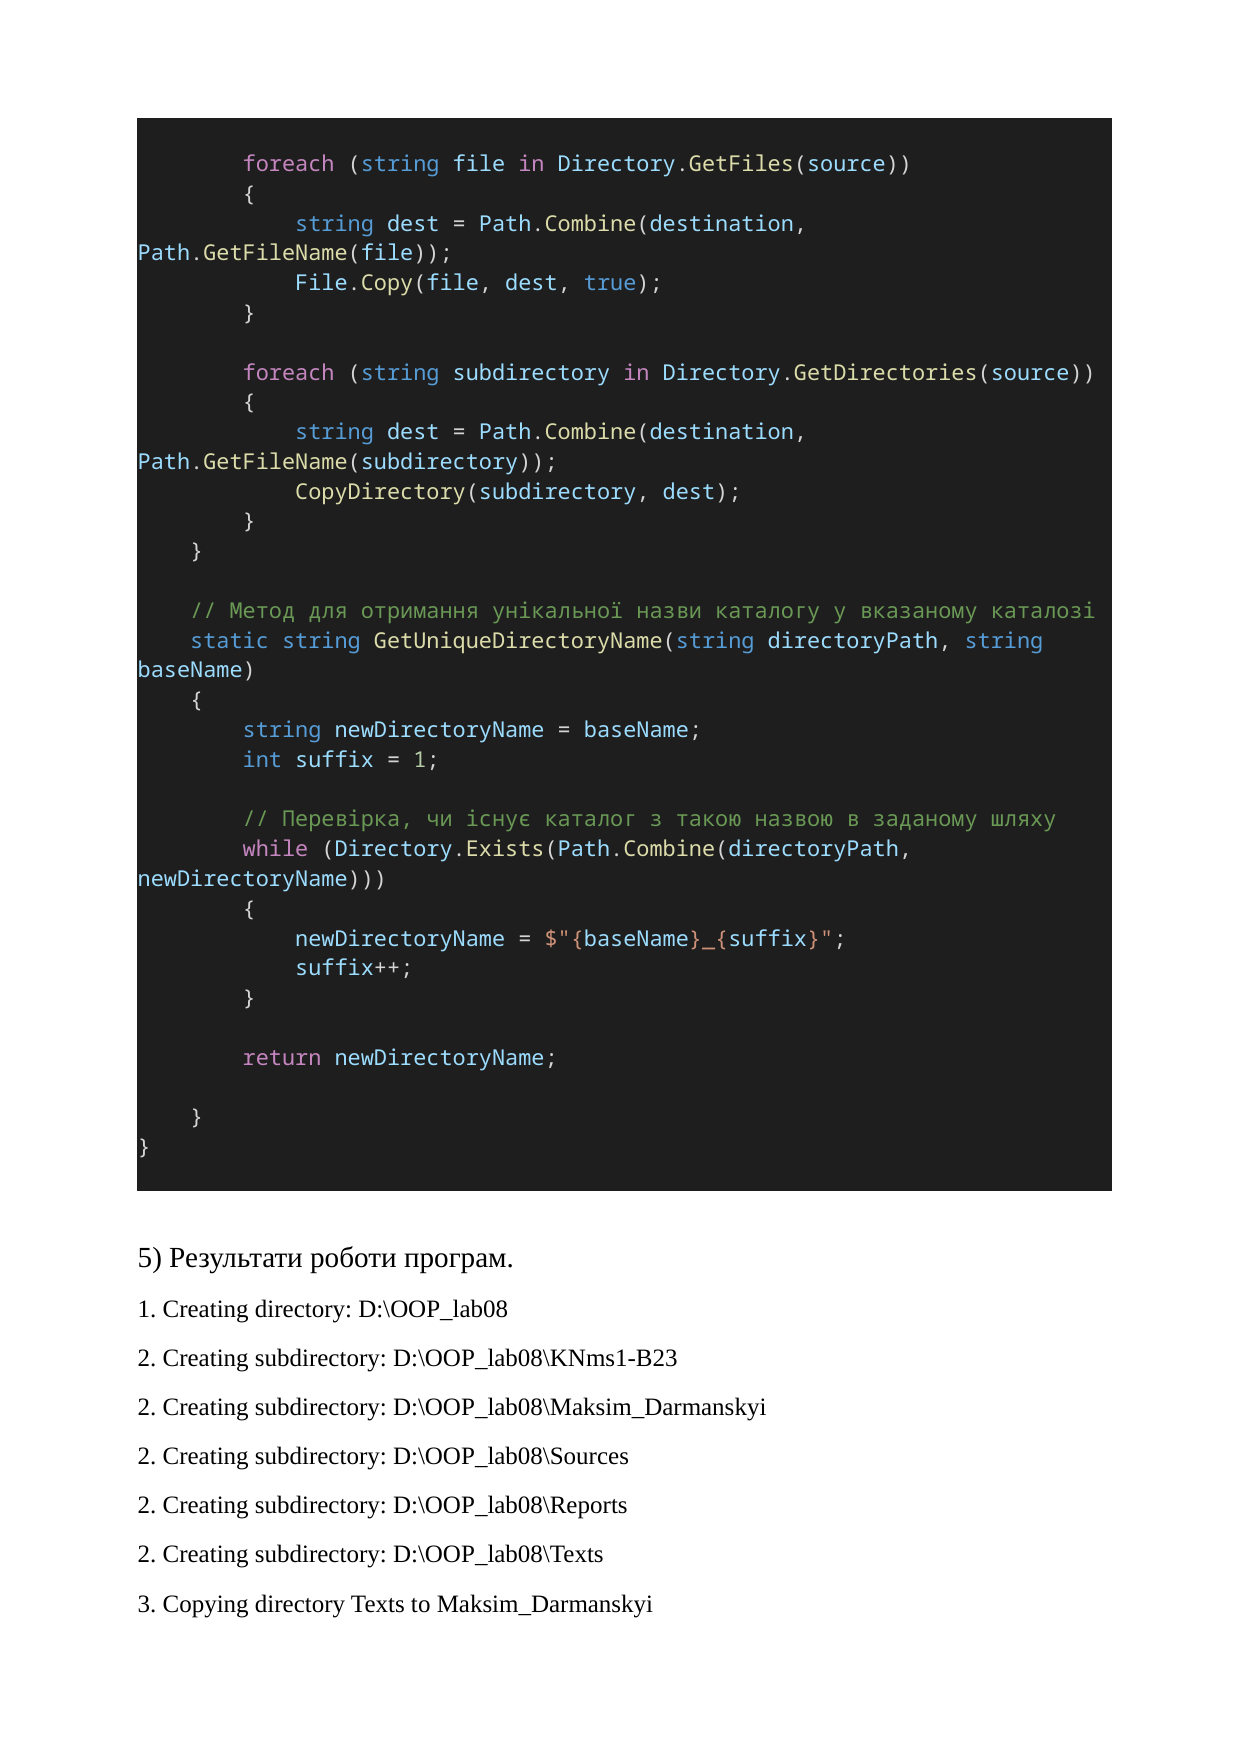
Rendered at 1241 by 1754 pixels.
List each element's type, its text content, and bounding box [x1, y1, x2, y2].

text foreach (string file in Directory.GetFiles(source)) [137, 148, 1112, 178]
text { [137, 684, 1112, 714]
text CopyDirectory(subdirectory, dest); [137, 476, 1112, 505]
text while (Directory.Exists(Path.Combine(directoryPath, newDirectoryName))) [137, 833, 1112, 893]
text // Перевірка, чи існує каталог з такою назвою в заданому шляху [137, 803, 1112, 833]
text { [137, 178, 1112, 207]
text static string GetUniqueDirectoryName(string directoryPath, string baseName) [137, 624, 1112, 684]
text } [137, 297, 1112, 327]
text 2. Creating subdirectory: D:\OOP_lab08\Sources [137, 1437, 1112, 1470]
text 2. Creating subdirectory: D:\OOP_lab08\KNms1-B23 [137, 1339, 1112, 1372]
text } [137, 1101, 1112, 1131]
text string dest = Path.Combine(destination, Path.GetFileName(file)); [137, 207, 1112, 267]
text return newDirectoryName; [137, 1042, 1112, 1071]
text } [137, 982, 1112, 1012]
text { [137, 893, 1112, 922]
text suffix++; [137, 952, 1112, 982]
text foreach (string subdirectory in Directory.GetDirectories(source)) [137, 356, 1112, 386]
text string dest = Path.Combine(destination, Path.GetFileName(subdirectory)); [137, 416, 1112, 476]
text 5) Результати роботи програм. [137, 1240, 1112, 1273]
text } [137, 505, 1112, 535]
text 2. Creating subdirectory: D:\OOP_lab08\Maksim_Darmanskyi [137, 1388, 1112, 1421]
text string newDirectoryName = baseName; [137, 714, 1112, 744]
text 1. Creating directory: D:\OOP_lab08 [137, 1290, 1112, 1322]
text // Метод для отримання унікальної назви каталогу у вказаному каталозі [137, 595, 1112, 624]
text { [137, 386, 1112, 416]
text } [137, 1131, 1112, 1161]
text File.Copy(file, dest, true); [137, 267, 1112, 297]
text 2. Creating subdirectory: D:\OOP_lab08\Reports [137, 1487, 1112, 1519]
text } [137, 535, 1112, 565]
text newDirectoryName = $"{baseName}_{suffix}"; [137, 922, 1112, 952]
text 3. Copying directory Texts to Maksim_Darmanskyi [137, 1585, 1112, 1617]
text 2. Creating subdirectory: D:\OOP_lab08\Texts [137, 1536, 1112, 1568]
text int suffix = 1; [137, 744, 1112, 773]
